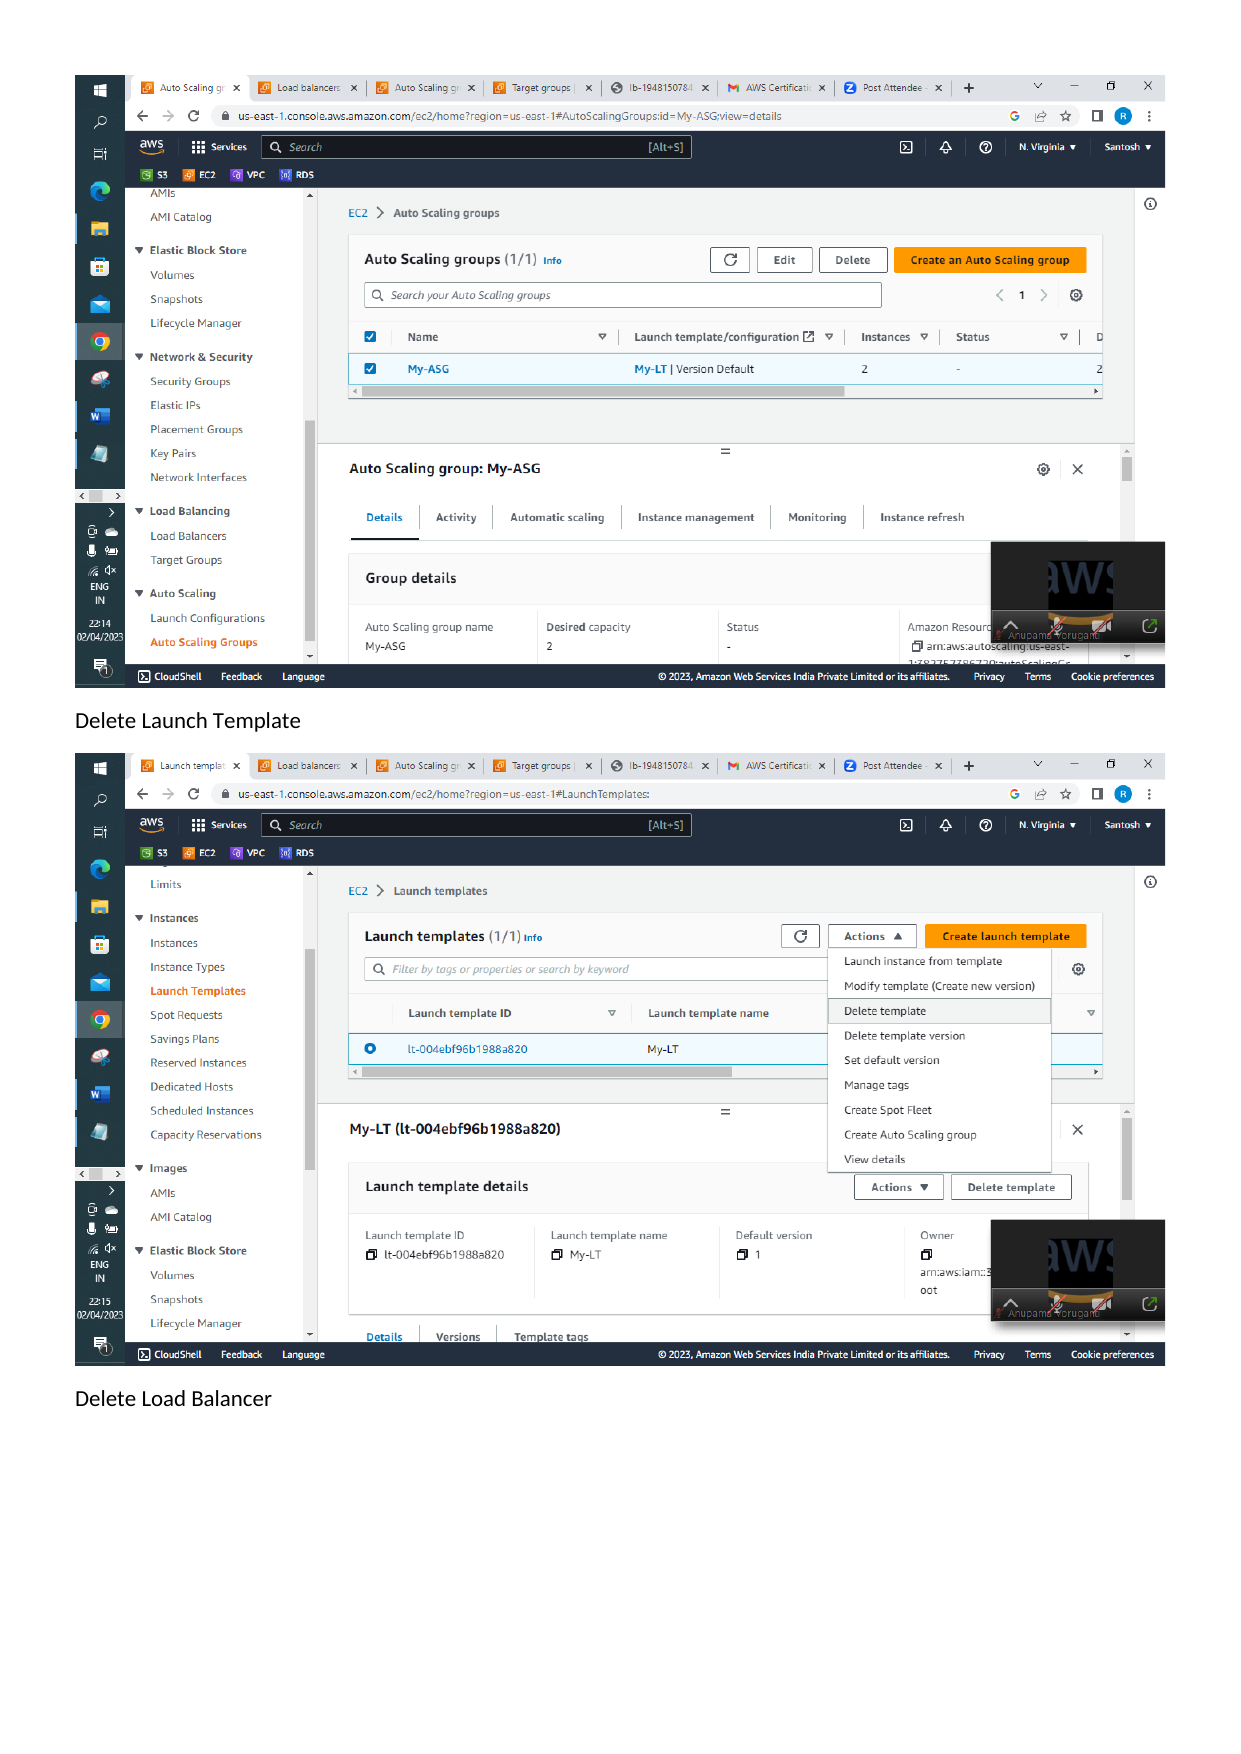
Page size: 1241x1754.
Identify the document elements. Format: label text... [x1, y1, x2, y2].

text Delete Launch Template [75, 706, 1165, 734]
text Delete Load Balancer [75, 1384, 1165, 1412]
